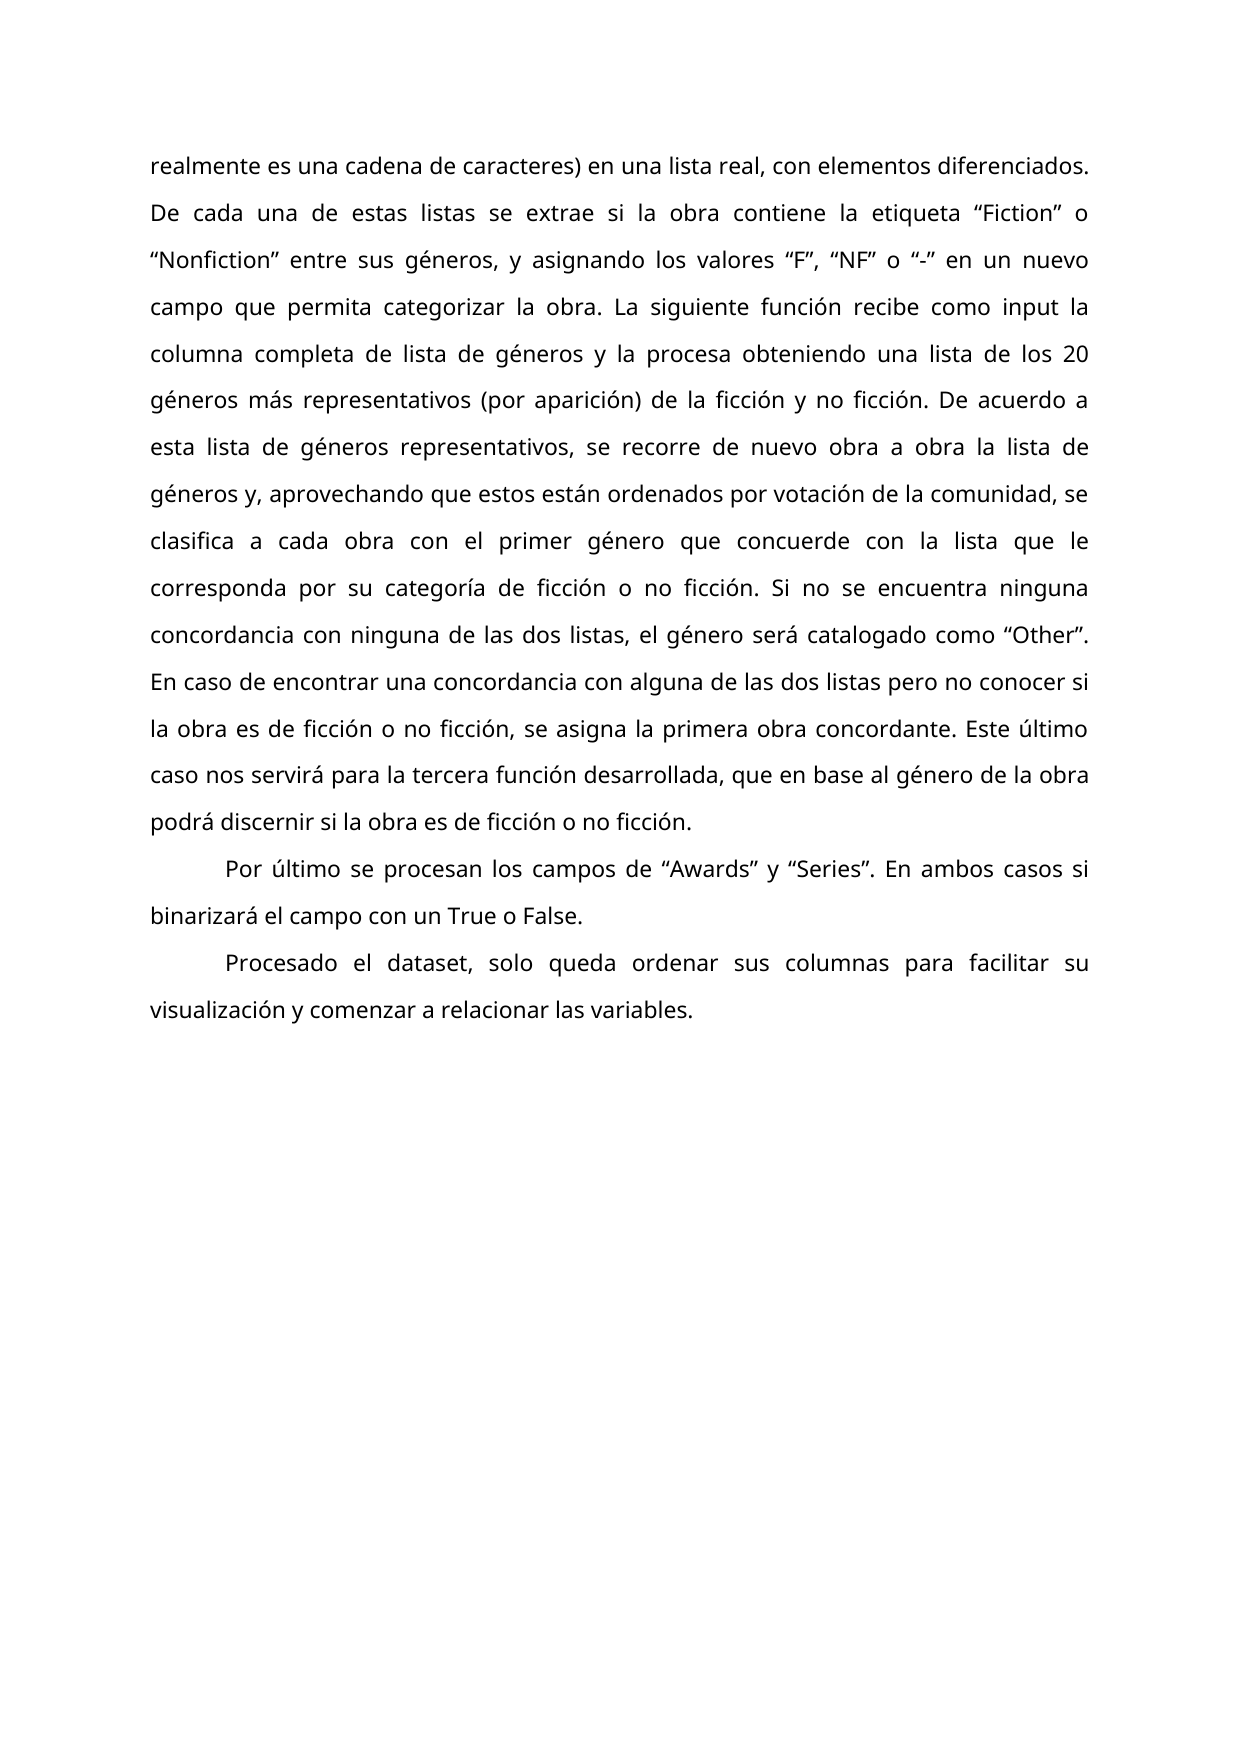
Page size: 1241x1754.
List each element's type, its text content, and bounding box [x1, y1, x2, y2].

text realmente es una cadena de caracteres) en una lista real, con elementos diferenciados. De cada una de estas listas se extrae si la obra contiene la etiqueta “Fiction” o “Nonfiction” entre sus géneros, y asignando los valores “F”, “NF” o “-” en un nuevo campo que permita categorizar la obra. La siguiente función recibe como input la columna completa de lista de géneros y la procesa obteniendo una lista de los 20 géneros más representativos (por aparición) de la ficción y no ficción. De acuerdo a esta lista de géneros representativos, se recorre de nuevo obra a obra la lista de géneros y, aprovechando que estos están ordenados por votación de la comunidad, se clasifica a cada obra con el primer género que concuerde con la lista que le corresponda por su categoría de ficción o no ficción. Si no se encuentra ninguna concordancia con ninguna de las dos listas, el género será catalogado como “Other”. En caso de encontrar una concordancia con alguna de las dos listas pero no conocer si la obra es de ficción o no ficción, se asigna la primera obra concordante. Este último caso nos servirá para la tercera función desarrollada, que en base al género de la obra podrá discernir si la obra es de ficción o no ficción. [150, 150, 1090, 837]
text Por último se procesan los campos de “Awards” y “Series”. En ambos casos si binarizará el campo con un True o False. [150, 853, 1090, 931]
text Procesado el dataset, solo queda ordenar sus columnas para facilitar su visualización y comenzar a relacionar las variables. [150, 947, 1090, 1025]
